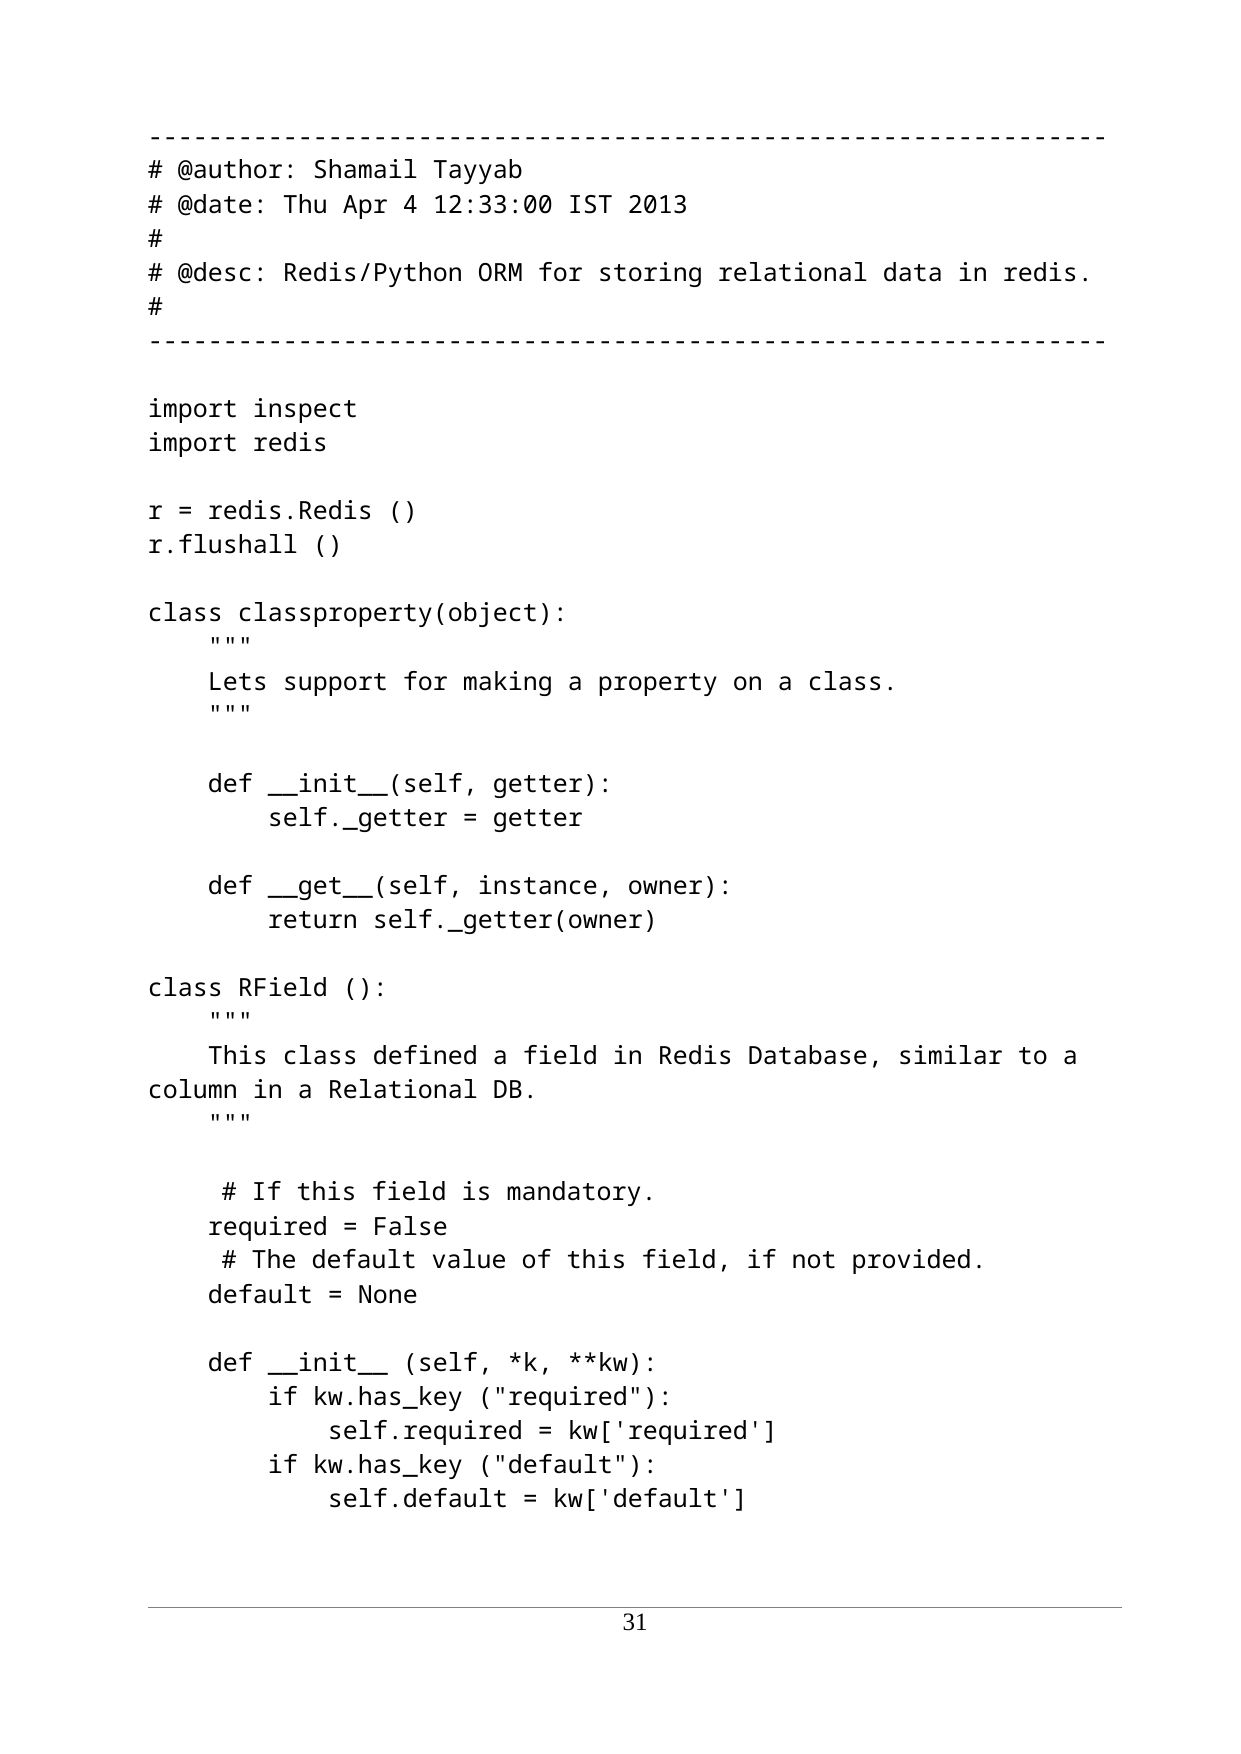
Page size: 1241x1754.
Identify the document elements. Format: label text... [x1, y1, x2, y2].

text # [148, 220, 1122, 254]
text self.default = kw['default'] [148, 1481, 1122, 1515]
text # @desc: Redis/Python ORM for storing relational data in redis. [148, 254, 1122, 288]
text Lets support for making a property on a class. [148, 663, 1122, 697]
text self._getter = getter [148, 799, 1122, 833]
text This class defined a field in Redis Database, similar to a column in a Relational DB. [148, 1038, 1122, 1106]
text # ---------------------------------------------------------------- [148, 288, 1122, 357]
text def __get__(self, instance, owner): [148, 867, 1122, 902]
text if kw.has_key ("required"): [148, 1378, 1122, 1412]
text class classproperty(object): [148, 595, 1122, 629]
text [148, 118, 1122, 152]
text required = False [148, 1208, 1122, 1242]
text # If this field is mandatory. [148, 1174, 1122, 1208]
text import inspect [148, 391, 1122, 425]
text """ [148, 1106, 1122, 1140]
text default = None [148, 1276, 1122, 1310]
text return self._getter(owner) [148, 902, 1122, 936]
text self.required = kw['required'] [148, 1412, 1122, 1447]
text def __init__ (self, *k, **kw): [148, 1344, 1122, 1378]
text # @date: Thu Apr 4 12:33:00 IST 2013 [148, 186, 1122, 220]
text # The default value of this field, if not provided. [148, 1242, 1122, 1276]
text class RField (): [148, 970, 1122, 1004]
text r = redis.Redis () [148, 493, 1122, 527]
text def __init__(self, getter): [148, 765, 1122, 799]
text # @author: Shamail Tayyab [148, 152, 1122, 186]
text """ [148, 697, 1122, 731]
text import redis [148, 425, 1122, 459]
text """ [148, 1004, 1122, 1038]
text r.flushall () [148, 527, 1122, 561]
text if kw.has_key ("default"): [148, 1447, 1122, 1481]
text """ [148, 629, 1122, 663]
